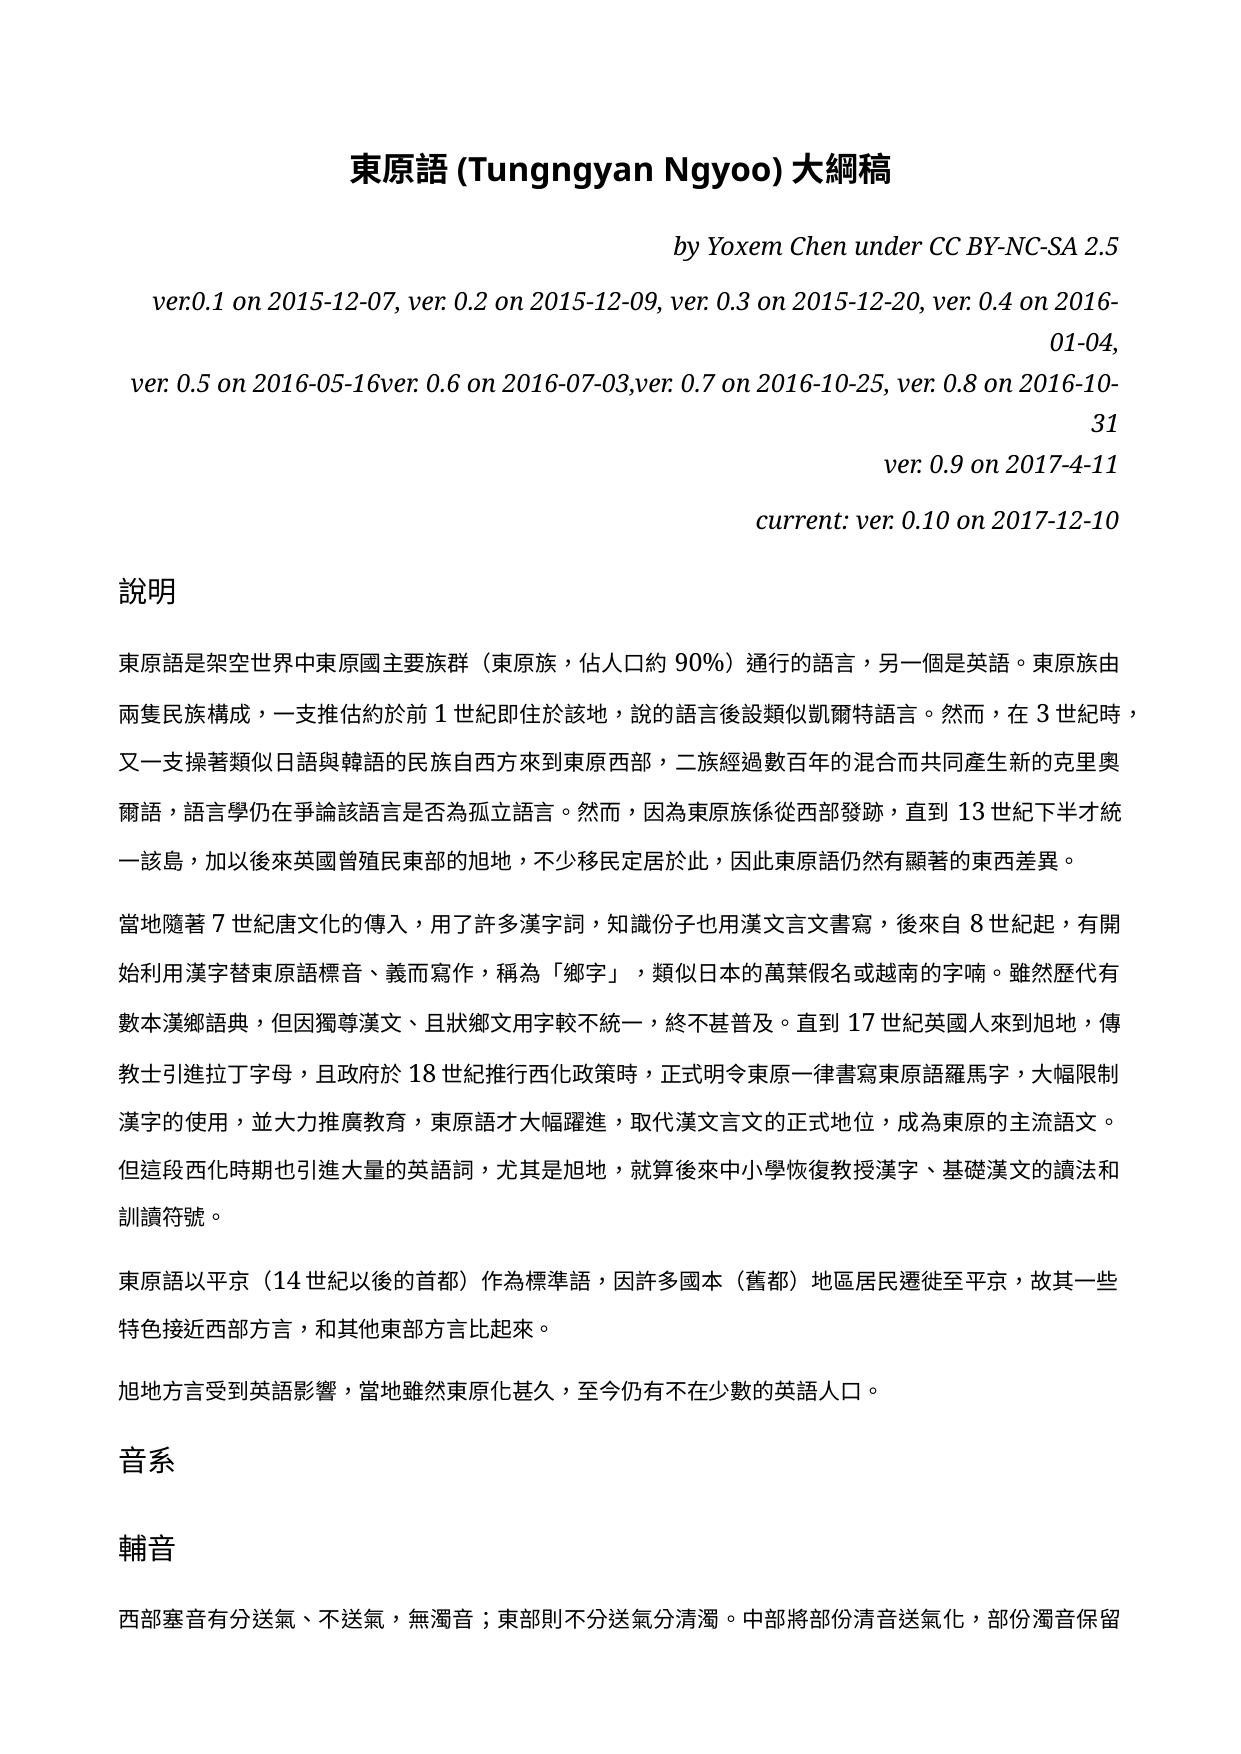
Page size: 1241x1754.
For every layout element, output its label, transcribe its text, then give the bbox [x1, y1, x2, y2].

subtitle 說明 [118, 568, 1122, 611]
subtitle 東原語 (Tungngyan Ngyoo) 大綱稿 [118, 143, 1122, 192]
text 東原語以平京（14世紀以後的首都）作為標準語，因許多國本（舊都）地區居民遷徙至平京，故其一些特色接近西部方言，和其他東部方言比起來。 [118, 1262, 1122, 1344]
text by Yoxem Chen under CC BY-NC-SA 2.5 [118, 228, 1122, 262]
text current: ver. 0.10 on 2017-12-10 [118, 502, 1122, 536]
text 東原語是架空世界中東原國主要族群（東原族，佔人口約90%）通行的語言，另一個是英語。東原族由兩隻民族構成，一支推估約於前1世紀即住於該地，說的語言後設類似凱爾特語言。然而，在3世紀時，又一支操著類似日語與韓語的民族自西方來到東原西部，二族經過數百年的混合而共同產生新的克里奧爾語，語言學仍在爭論該語言是否為孤立語言。然而，因為東原族係從西部發跡，直到13世紀下半才統一該島，加以後來英國曾殖民東部的旭地，不少移民定居於此，因此東原語仍然有顯著的東西差異。 [118, 644, 1122, 875]
text 當地隨著7世紀唐文化的傳入，用了許多漢字詞，知識份子也用漢文言文書寫，後來自8世紀起，有開始利用漢字替東原語標音、義而寫作，稱為「鄉字」，類似日本的萬葉假名或越南的字喃。雖然歷代有數本漢鄉語典，但因獨尊漢文、且狀鄉文用字較不統一，終不甚普及。直到17世紀英國人來到旭地，傳教士引進拉丁字母，且政府於18世紀推行西化政策時，正式明令東原一律書寫東原語羅馬字，大幅限制漢字的使用，並大力推廣教育，東原語才大幅躍進，取代漢文言文的正式地位，成為東原的主流語文。但這段西化時期也引進大量的英語詞，尤其是旭地，就算後來中小學恢復教授漢字、基礎漢文的讀法和訓讀符號。 [118, 906, 1122, 1232]
text 旭地方言受到英語影響，當地雖然東原化甚久，至今仍有不在少數的英語人口。 [118, 1374, 1122, 1406]
text 西部塞音有分送氣、不送氣，無濁音；東部則不分送氣分清濁。中部將部份清音送氣化，部份濁音保留 [118, 1602, 1122, 1633]
subtitle 輔音 [118, 1526, 1122, 1568]
text ver.0.1 on 2015-12-07, ver. 0.2 on 2015-12-09, ver. 0.3 on 2015-12-20, ver. 0.4 on 2016-01-04, ver. 0.5 on 2016-05-16ver. 0.6 on 2016-07-03,ver. 0.7 on 2016-10-25, ver. 0.8 on 2016-10-31 ver. 0.9 on 2017-4-11 [118, 284, 1122, 481]
subtitle 音系 [118, 1437, 1122, 1479]
